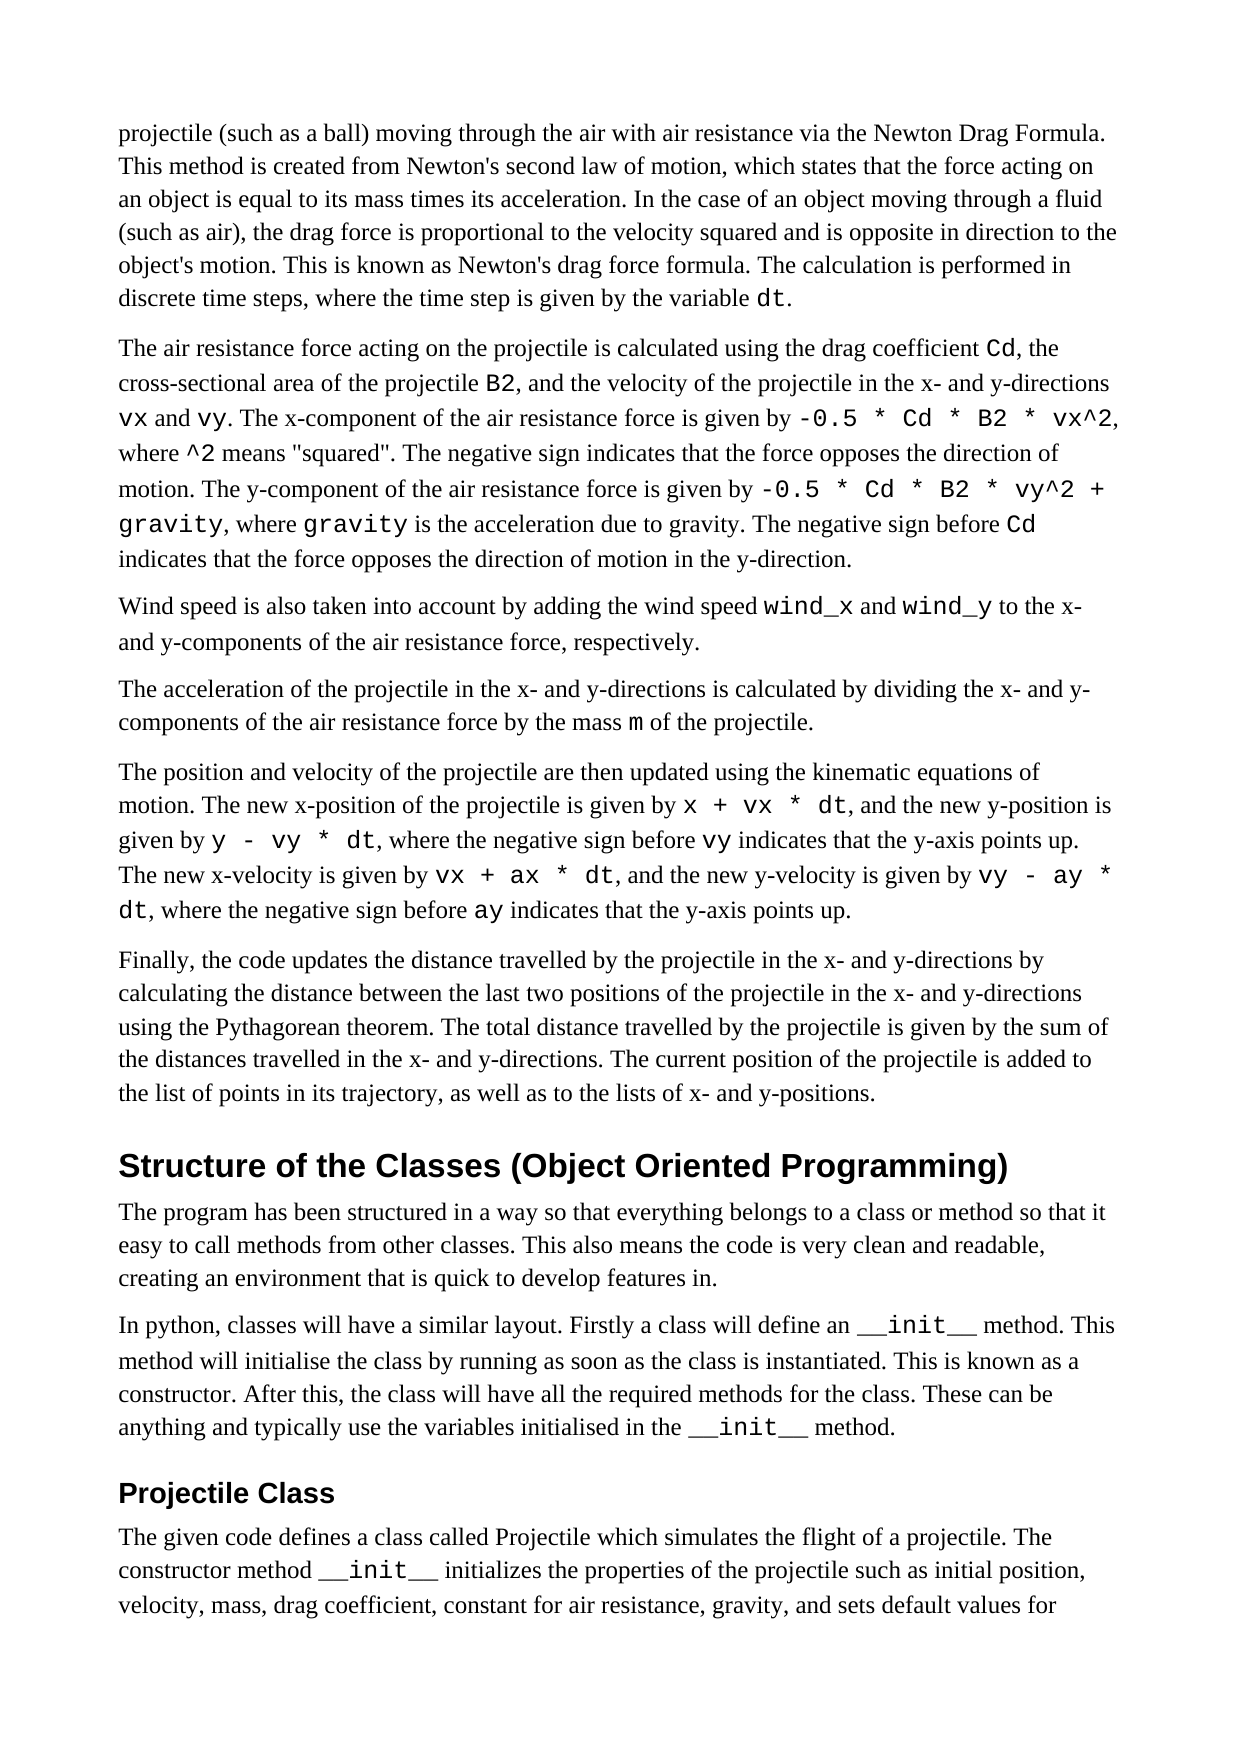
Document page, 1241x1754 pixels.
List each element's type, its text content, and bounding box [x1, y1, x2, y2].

text Finally, the code updates the distance travelled by the projectile in the x- and y-directions by calculating the distance between the last two positions of the projectile in the x- and y-directions using the Pythagorean theorem. The total distance travelled by the projectile is given by the sum of the distances travelled in the x- and y-directions. The current position of the projectile is added to the list of points in its trajectory, as well as to the lists of x- and y-positions. [118, 946, 1122, 1106]
text projectile (such as a ball) moving through the air with air resistance via the Newton Drag Formula. This method is created from Newton's second law of motion, which states that the force acting on an object is equal to its mass times its acceleration. In the case of an object moving through a fluid (such as air), the drag force is proportional to the velocity squared and is opposite in direction to the object's motion. This is known as Newton's drag force formula. The calculation is performed in discrete time steps, where the time step is given by the variable dt. [118, 118, 1122, 314]
text The given code defines a class called Projectile which simulates the flight of a projectile. The constructor method __init__ initializes the properties of the projectile such as initial position, velocity, mass, drag coefficient, constant for air resistance, gravity, and sets default values for [118, 1522, 1122, 1619]
text The acceleration of the projectile in the x- and y-directions is calculated by dividing the x- and y-components of the air resistance force by the mass m of the projectile. [118, 674, 1122, 738]
subtitle Projectile Class [118, 1476, 1122, 1510]
text In python, classes will have a similar layout. Firstly a class will define an __init__ method. This method will initialise the class by running as soon as the class is instantiated. This is known as a constructor. After this, the class will have all the required methods for the class. These can be anything and typically use the variables initialised in the __init__ method. [118, 1311, 1122, 1443]
subtitle Structure of the Classes (Object Oriented Programming) [118, 1146, 1122, 1184]
text The air resistance force acting on the projectile is calculated using the drag coefficient Cd, the cross-sectional area of the projectile B2, and the velocity of the projectile in the x- and y-directions vx and vy. The x-component of the air resistance force is given by -0.5 * Cd * B2 * vx^2, where ^2 means "squared". The negative sign indicates that the force opposes the direction of motion. The y-component of the air resistance force is given by -0.5 * Cd * B2 * vy^2 + gravity, where gravity is the acceleration due to gravity. The negative sign before Cd indicates that the force opposes the direction of motion in the y-direction. [118, 333, 1122, 573]
text The position and velocity of the projectile are then updated using the kinematic equations of motion. The new x-position of the projectile is given by x + vx * dt, and the new y-position is given by y - vy * dt, where the negative sign before vy indicates that the y-axis points up. The new x-velocity is given by vx + ax * dt, and the new y-velocity is given by vy - ay * dt, where the negative sign before ay indicates that the y-axis points up. [118, 757, 1122, 926]
text The program has been structured in a way so that everything belongs to a class or method so that it easy to call methods from other classes. This also means the code is very clean and readable, creating an environment that is quick to develop features in. [118, 1197, 1122, 1292]
text Wind speed is also taken into account by adding the wind speed wind_x and wind_y to the x- and y-components of the air resistance force, respectively. [118, 591, 1122, 655]
